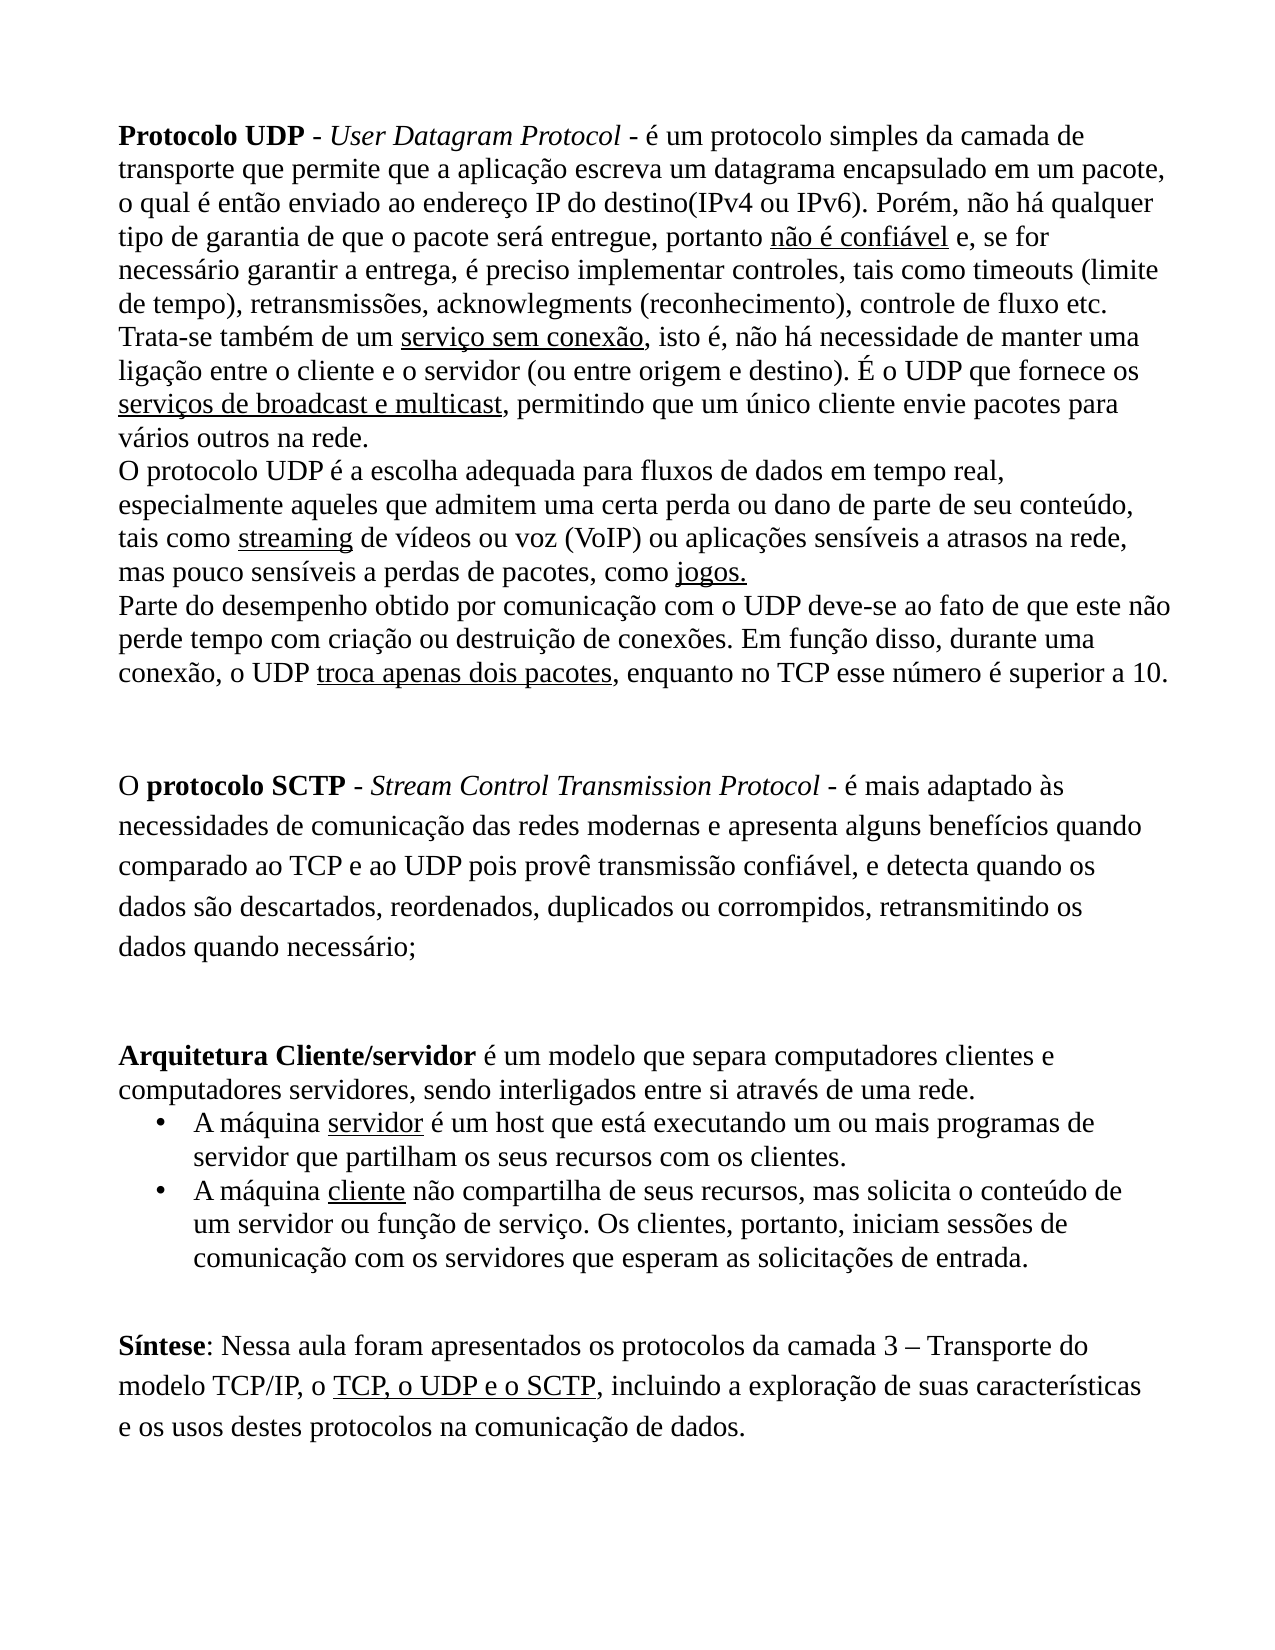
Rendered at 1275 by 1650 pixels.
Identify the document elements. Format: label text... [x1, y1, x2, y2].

text O protocolo SCTP - Stream Control Transmission Protocol - é mais adaptado às necessidades de comunicação das redes modernas e apresenta alguns benefícios quando comparado ao TCP e ao UDP pois provê transmissão confiável, e detecta quando os dados são descartados, reordenados, duplicados ou corrompidos, retransmitindo os dados quando necessário; [118, 768, 1157, 962]
list A máquina cliente não compartilha de seus recursos, mas solicita o conteúdo de um servidor ou função de serviço. Os clientes, portanto, iniciam sessões de comunicação com os servidores que esperam as solicitações de entrada. [156, 1173, 1157, 1273]
list A máquina servidor é um host que está executando um ou mais programas de servidor que partilham os seus recursos com os clientes. [156, 1106, 1157, 1173]
subtitle Protocolo UDP - User Datagram Protocol - é um protocolo simples da camada de transporte que permite que a aplicação escreva um datagrama encapsulado em um pacote, o qual é então enviado ao endereço IP do destino(IPv4 ou IPv6). Porém, não há qualquer tipo de garantia de que o pacote será entregue, portanto não é confiável e, se for necessário garantir a entrega, é preciso implementar controles, tais como timeouts (limite de tempo), retransmissões, acknowlegments (reconhecimento), controle de fluxo etc. Trata-se também de um serviço sem conexão, isto é, não há necessidade de manter uma ligação entre o cliente e o servidor (ou entre origem e destino). É o UDP que fornece os serviços de broadcast e multicast, permitindo que um único cliente envie pacotes para vários outros na rede. O protocolo UDP é a escolha adequada para fluxos de dados em tempo real, especialmente aqueles que admitem uma certa perda ou dano de parte de seu conteúdo, tais como streaming de vídeos ou voz (VoIP) ou aplicações sensíveis a atrasos na rede, mas pouco sensíveis a perdas de pacotes, como jogos. Parte do desempenho obtido por comunicação com o UDP deve-se ao fato de que este não perde tempo com criação ou destruição de conexões. Em função disso, durante uma conexão, o UDP troca apenas dois pacotes, enquanto no TCP esse número é superior a 10. [118, 118, 1174, 688]
text Arquitetura Cliente/servidor é um modelo que separa computadores clientes e computadores servidores, sendo interligados entre si através de uma rede. [118, 1038, 1157, 1106]
text Síntese: Nessa aula foram apresentados os protocolos da camada 3 – Transporte do modelo TCP/IP, o TCP, o UDP e o SCTP, incluindo a exploração de suas características e os usos destes protocolos na comunicação de dados. [118, 1328, 1157, 1442]
